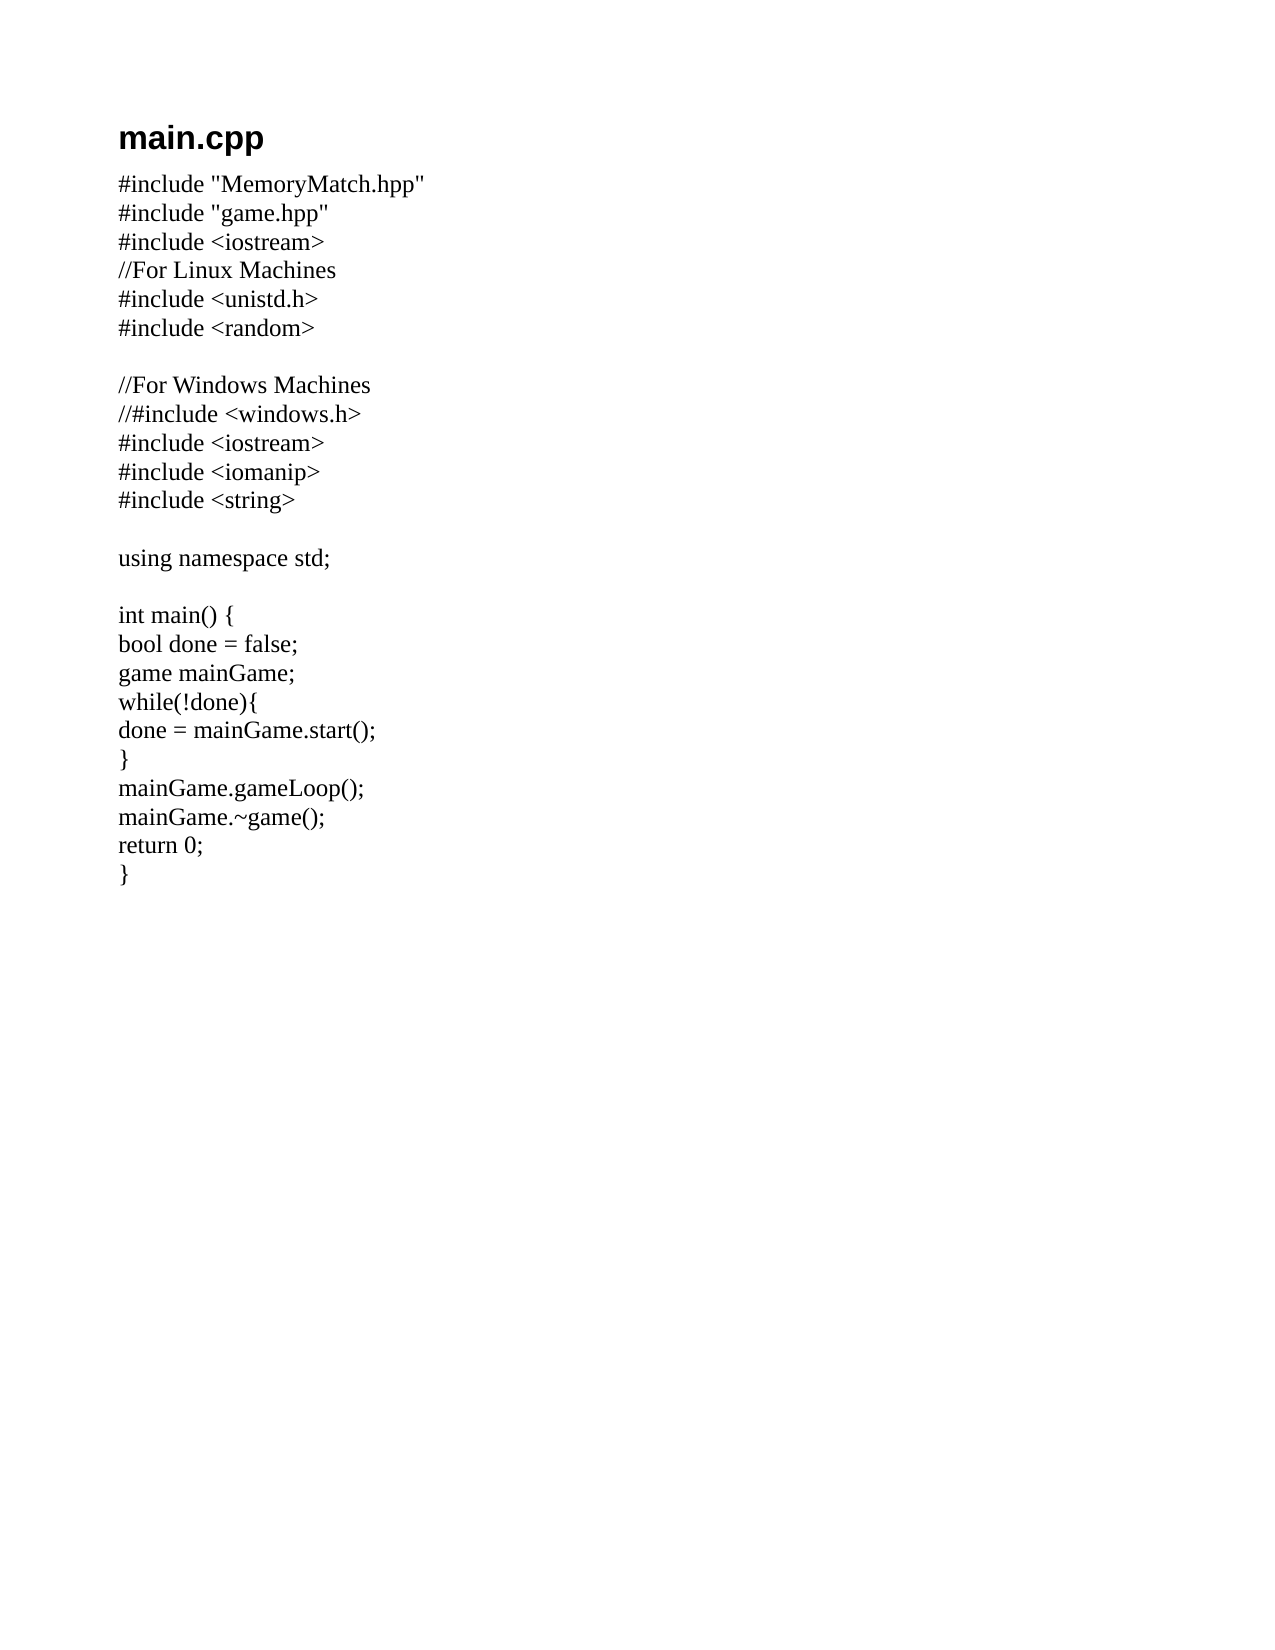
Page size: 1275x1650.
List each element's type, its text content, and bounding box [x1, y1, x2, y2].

text #include <string> [118, 485, 1157, 514]
text #include <random> [118, 313, 1157, 342]
text #include "MemoryMatch.hpp" [118, 169, 1157, 198]
text //For Windows Machines [118, 370, 1157, 399]
text game mainGame; [118, 658, 1157, 687]
text using namespace std; [118, 543, 1157, 572]
text #include "game.hpp" [118, 198, 1157, 227]
text } [118, 859, 1157, 888]
text int main() { [118, 600, 1157, 629]
text bool done = false; [118, 629, 1157, 658]
text mainGame.~game(); [118, 802, 1157, 830]
text #include <unistd.h> [118, 284, 1157, 313]
text return 0; [118, 830, 1157, 859]
text #include <iostream> [118, 227, 1157, 255]
text mainGame.gameLoop(); [118, 773, 1157, 802]
text } [118, 744, 1157, 773]
text done = mainGame.start(); [118, 715, 1157, 744]
text #include <iomanip> [118, 457, 1157, 485]
text while(!done){ [118, 687, 1157, 715]
text //For Linux Machines [118, 255, 1157, 284]
subtitle main.cpp [118, 118, 1157, 157]
text //#include <windows.h> [118, 399, 1157, 428]
text #include <iostream> [118, 428, 1157, 457]
